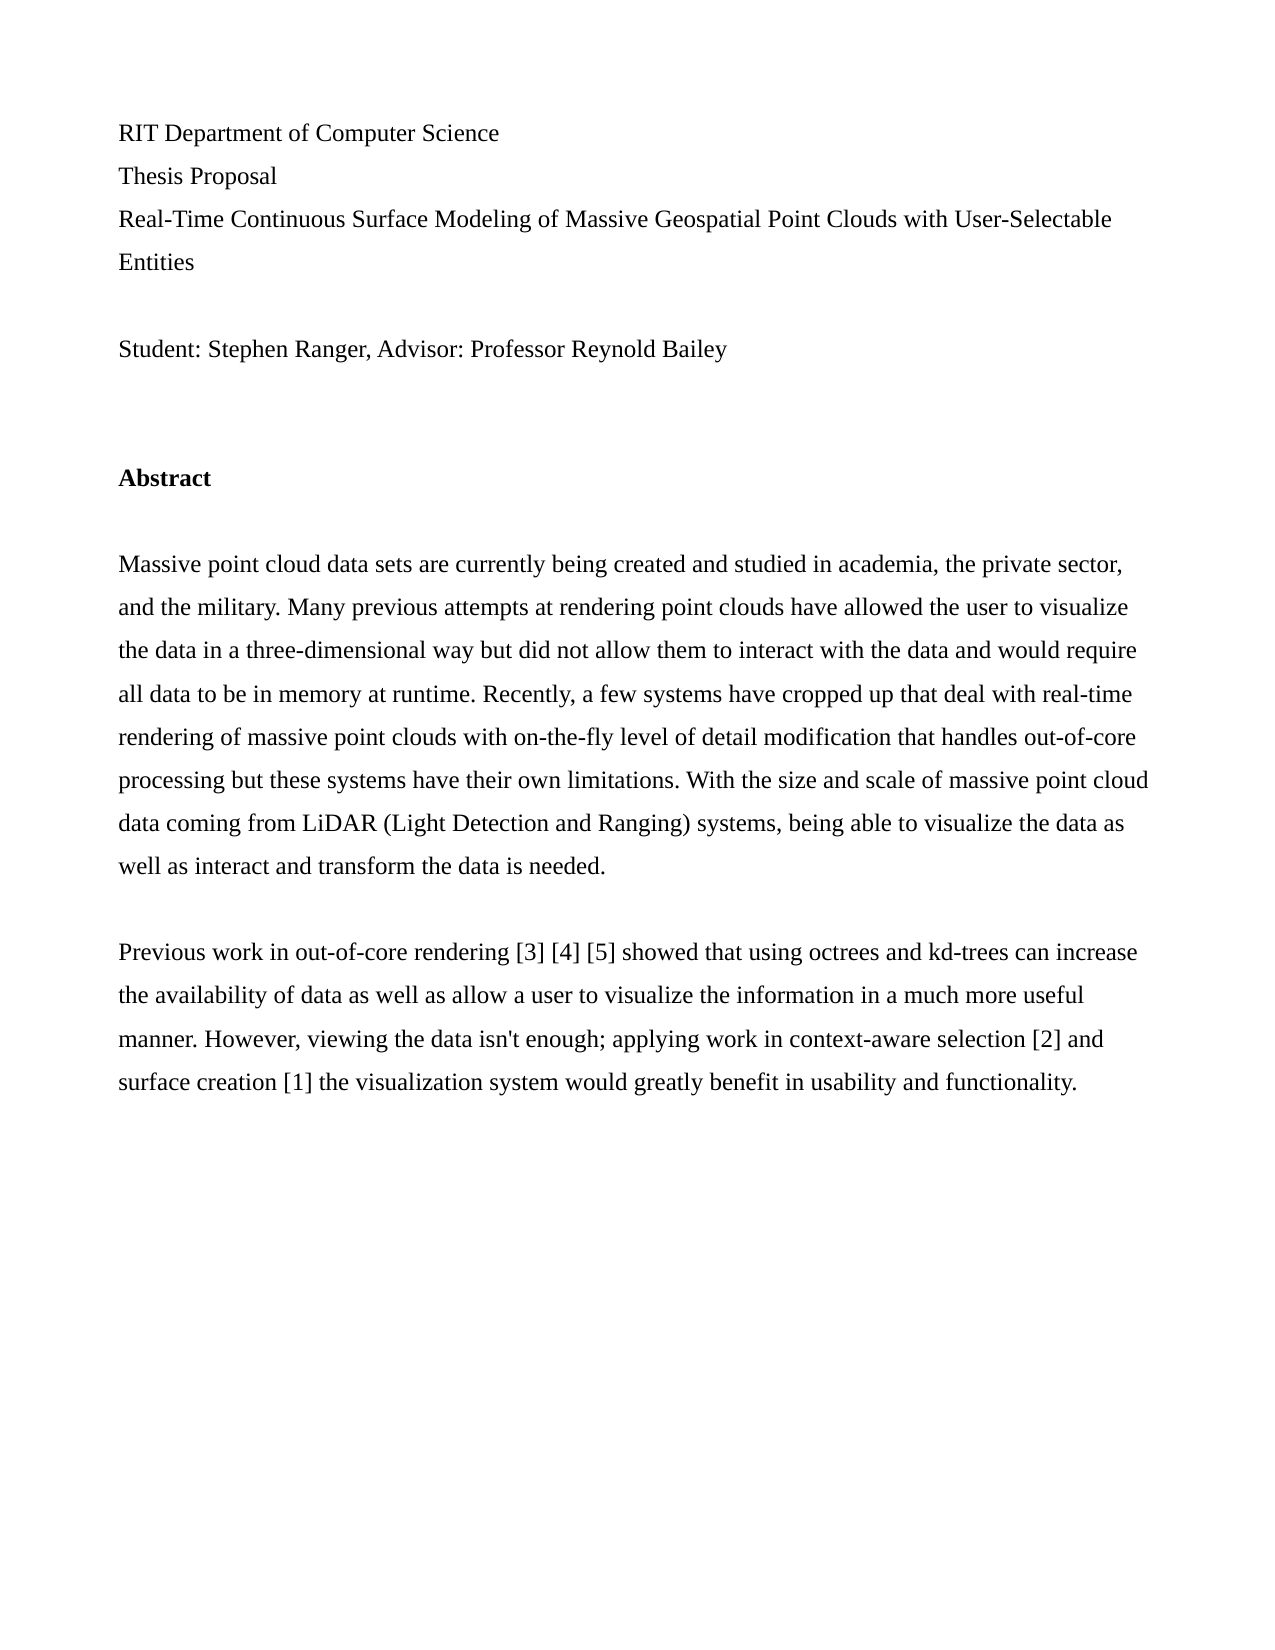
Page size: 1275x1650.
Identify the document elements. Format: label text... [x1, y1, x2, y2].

text RIT Department of Computer Science [118, 118, 1157, 147]
text Massive point cloud data sets are currently being created and studied in academia, the private sector, and the military. Many previous attempts at rendering point clouds have allowed the user to visualize the data in a three-dimensional way but did not allow them to interact with the data and would require all data to be in memory at runtime. Recently, a few systems have cropped up that deal with real-time rendering of massive point clouds with on-the-fly level of detail modification that handles out-of-core processing but these systems have their own limitations. With the size and scale of massive point cloud data coming from LiDAR (Light Detection and Ranging) systems, being able to visualize the data as well as interact and transform the data is needed. [118, 549, 1157, 880]
text Thesis Proposal [118, 161, 1157, 190]
text Real-Time Continuous Surface Modeling of Massive Geospatial Point Clouds with User-Selectable Entities [118, 204, 1157, 276]
text Abstract [118, 463, 1157, 492]
text Previous work in out-of-core rendering [3] [4] [5] showed that using octrees and kd-trees can increase the availability of data as well as allow a user to visualize the information in a much more useful manner. However, viewing the data isn't enough; applying work in context-aware selection [2] and surface creation [1] the visualization system would greatly benefit in usability and functionality. [118, 937, 1157, 1096]
text Student: Stephen Ranger, Advisor: Professor Reynold Bailey [118, 334, 1157, 362]
